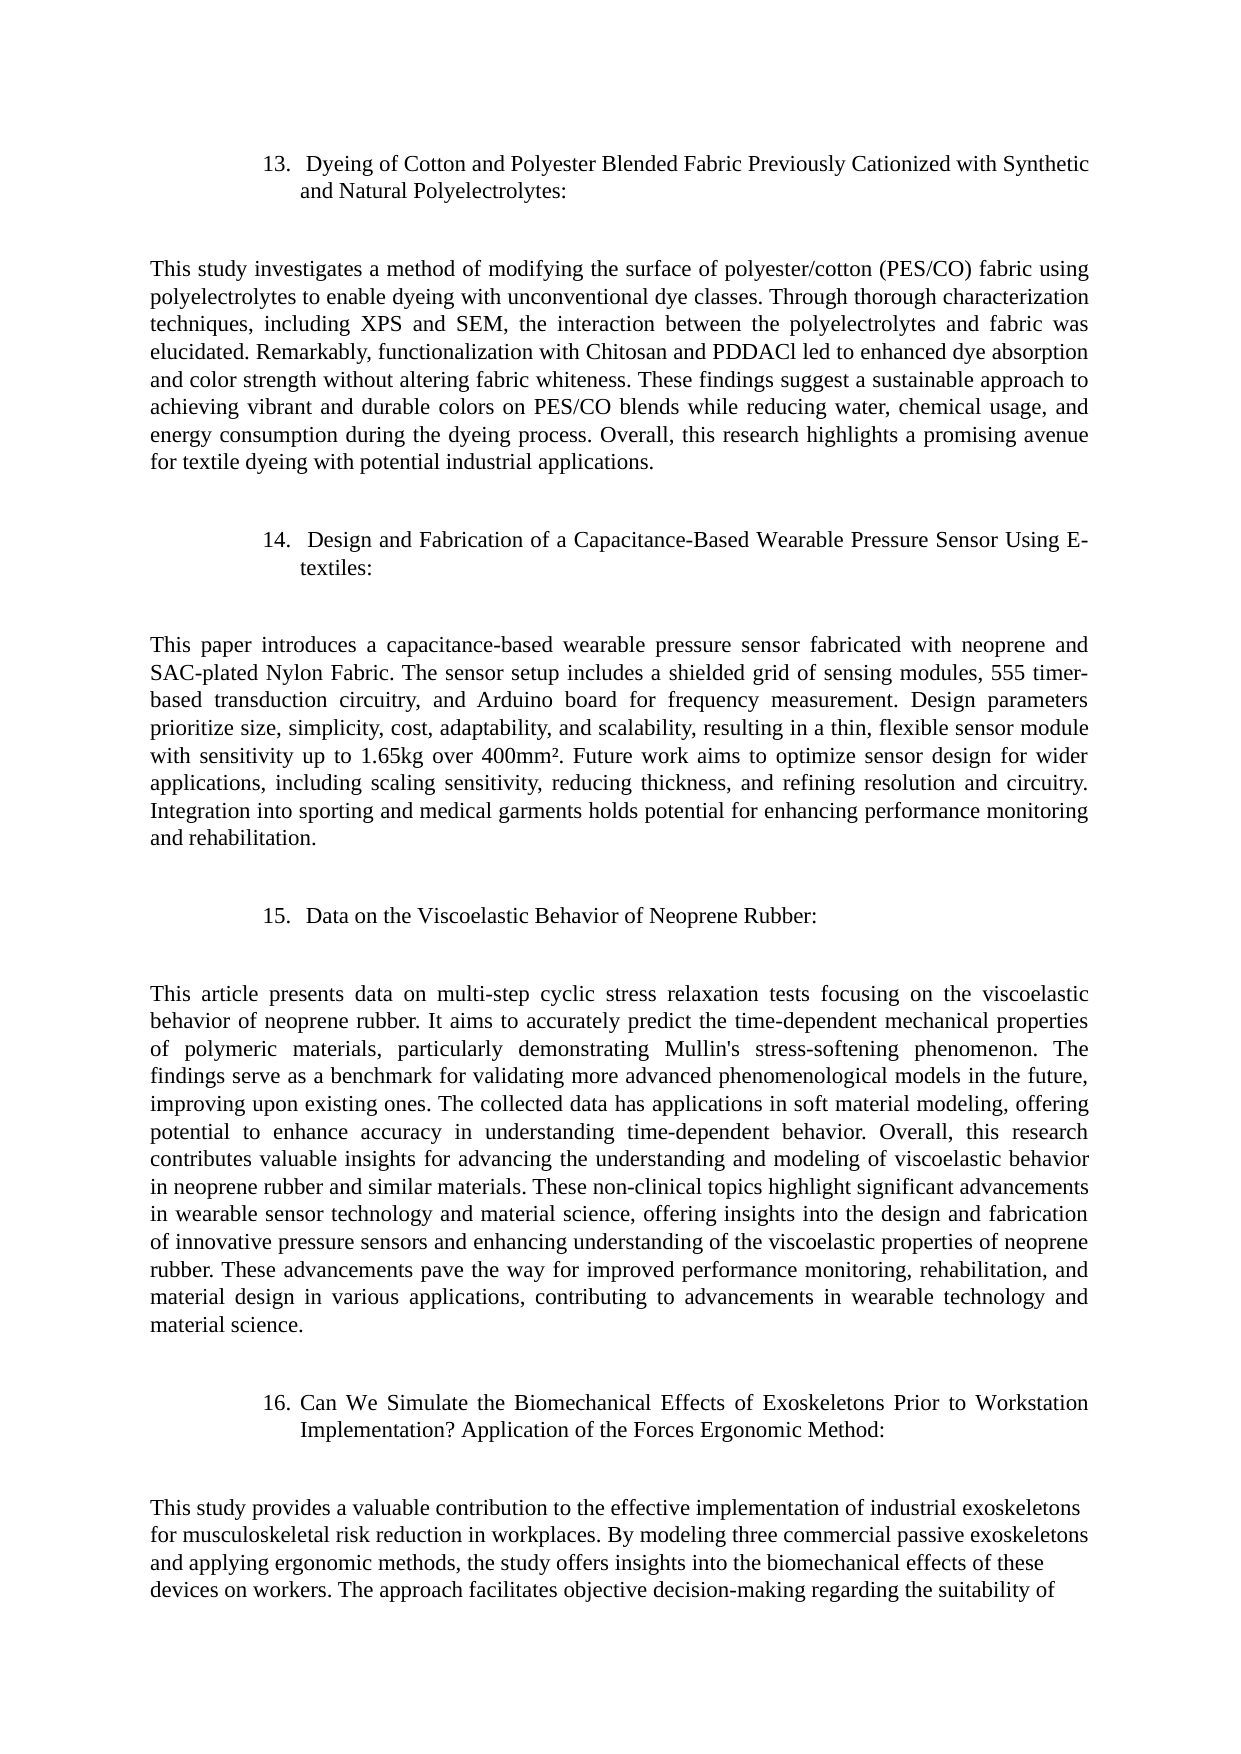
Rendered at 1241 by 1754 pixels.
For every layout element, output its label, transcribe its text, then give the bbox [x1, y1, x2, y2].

text This paper introduces a capacitance-based wearable pressure sensor fabricated with neoprene and SAC-plated Nylon Fabric. The sensor setup includes a shielded grid of sensing modules, 555 timer-based transduction circuitry, and Arduino board for frequency measurement. Design parameters prioritize size, simplicity, cost, adaptability, and scalability, resulting in a thin, flexible sensor module with sensitivity up to 1.65kg over 400mm². Future work aims to optimize sensor design for wider applications, including scaling sensitivity, reducing thickness, and refining resolution and circuitry. Integration into sporting and medical garments holds potential for enhancing performance monitoring and rehabilitation. [150, 631, 1090, 851]
list Dyeing of Cotton and Polyester Blended Fabric Previously Cationized with Synthetic and Natural Polyelectrolytes: [262, 150, 1090, 204]
list Can We Simulate the Biomechanical Effects of Exoskeletons Prior to Workstation Implementation? Application of the Forces Ergonomic Method: [262, 1388, 1090, 1442]
text This article presents data on multi-step cyclic stress relaxation tests focusing on the viscoelastic behavior of neoprene rubber. It aims to accurately predict the time-dependent mechanical properties of polymeric materials, particularly demonstrating Mullin's stress-softening phenomenon. The findings serve as a benchmark for validating more advanced phenomenological models in the future, improving upon existing ones. The collected data has applications in soft material modeling, offering potential to enhance accuracy in understanding time-dependent behavior. Overall, this research contributes valuable insights for advancing the understanding and modeling of viscoelastic behavior in neoprene rubber and similar materials. These non-clinical topics highlight significant advancements in wearable sensor technology and material science, offering insights into the design and fabrication of innovative pressure sensors and enhancing understanding of the viscoelastic properties of neoprene rubber. These advancements pave the way for improved performance monitoring, rehabilitation, and material design in various applications, contributing to advancements in wearable technology and material science. [150, 980, 1090, 1337]
text This study investigates a method of modifying the surface of polyester/cotton (PES/CO) fabric using polyelectrolytes to enable dyeing with unconventional dye classes. Through thorough characterization techniques, including XPS and SEM, the interaction between the polyelectrolytes and fabric was elucidated. Remarkably, functionalization with Chitosan and PDDACl led to enhanced dye absorption and color strength without altering fabric whiteness. These findings suggest a sustainable approach to achieving vibrant and durable colors on PES/CO blends while reducing water, chemical usage, and energy consumption during the dyeing process. Overall, this research highlights a promising avenue for textile dyeing with potential industrial applications. [150, 255, 1090, 475]
text This study provides a valuable contribution to the effective implementation of industrial exoskeletons for musculoskeletal risk reduction in workplaces. By modeling three commercial passive exoskeletons and applying ergonomic methods, the study offers insights into the biomechanical effects of these devices on workers. The approach facilitates objective decision-making regarding the suitability of [150, 1494, 1090, 1603]
list Design and Fabrication of a Capacitance-Based Wearable Pressure Sensor Using E-textiles: [262, 526, 1090, 580]
list Data on the Viscoelastic Behavior of Neoprene Rubber: [262, 902, 1090, 928]
